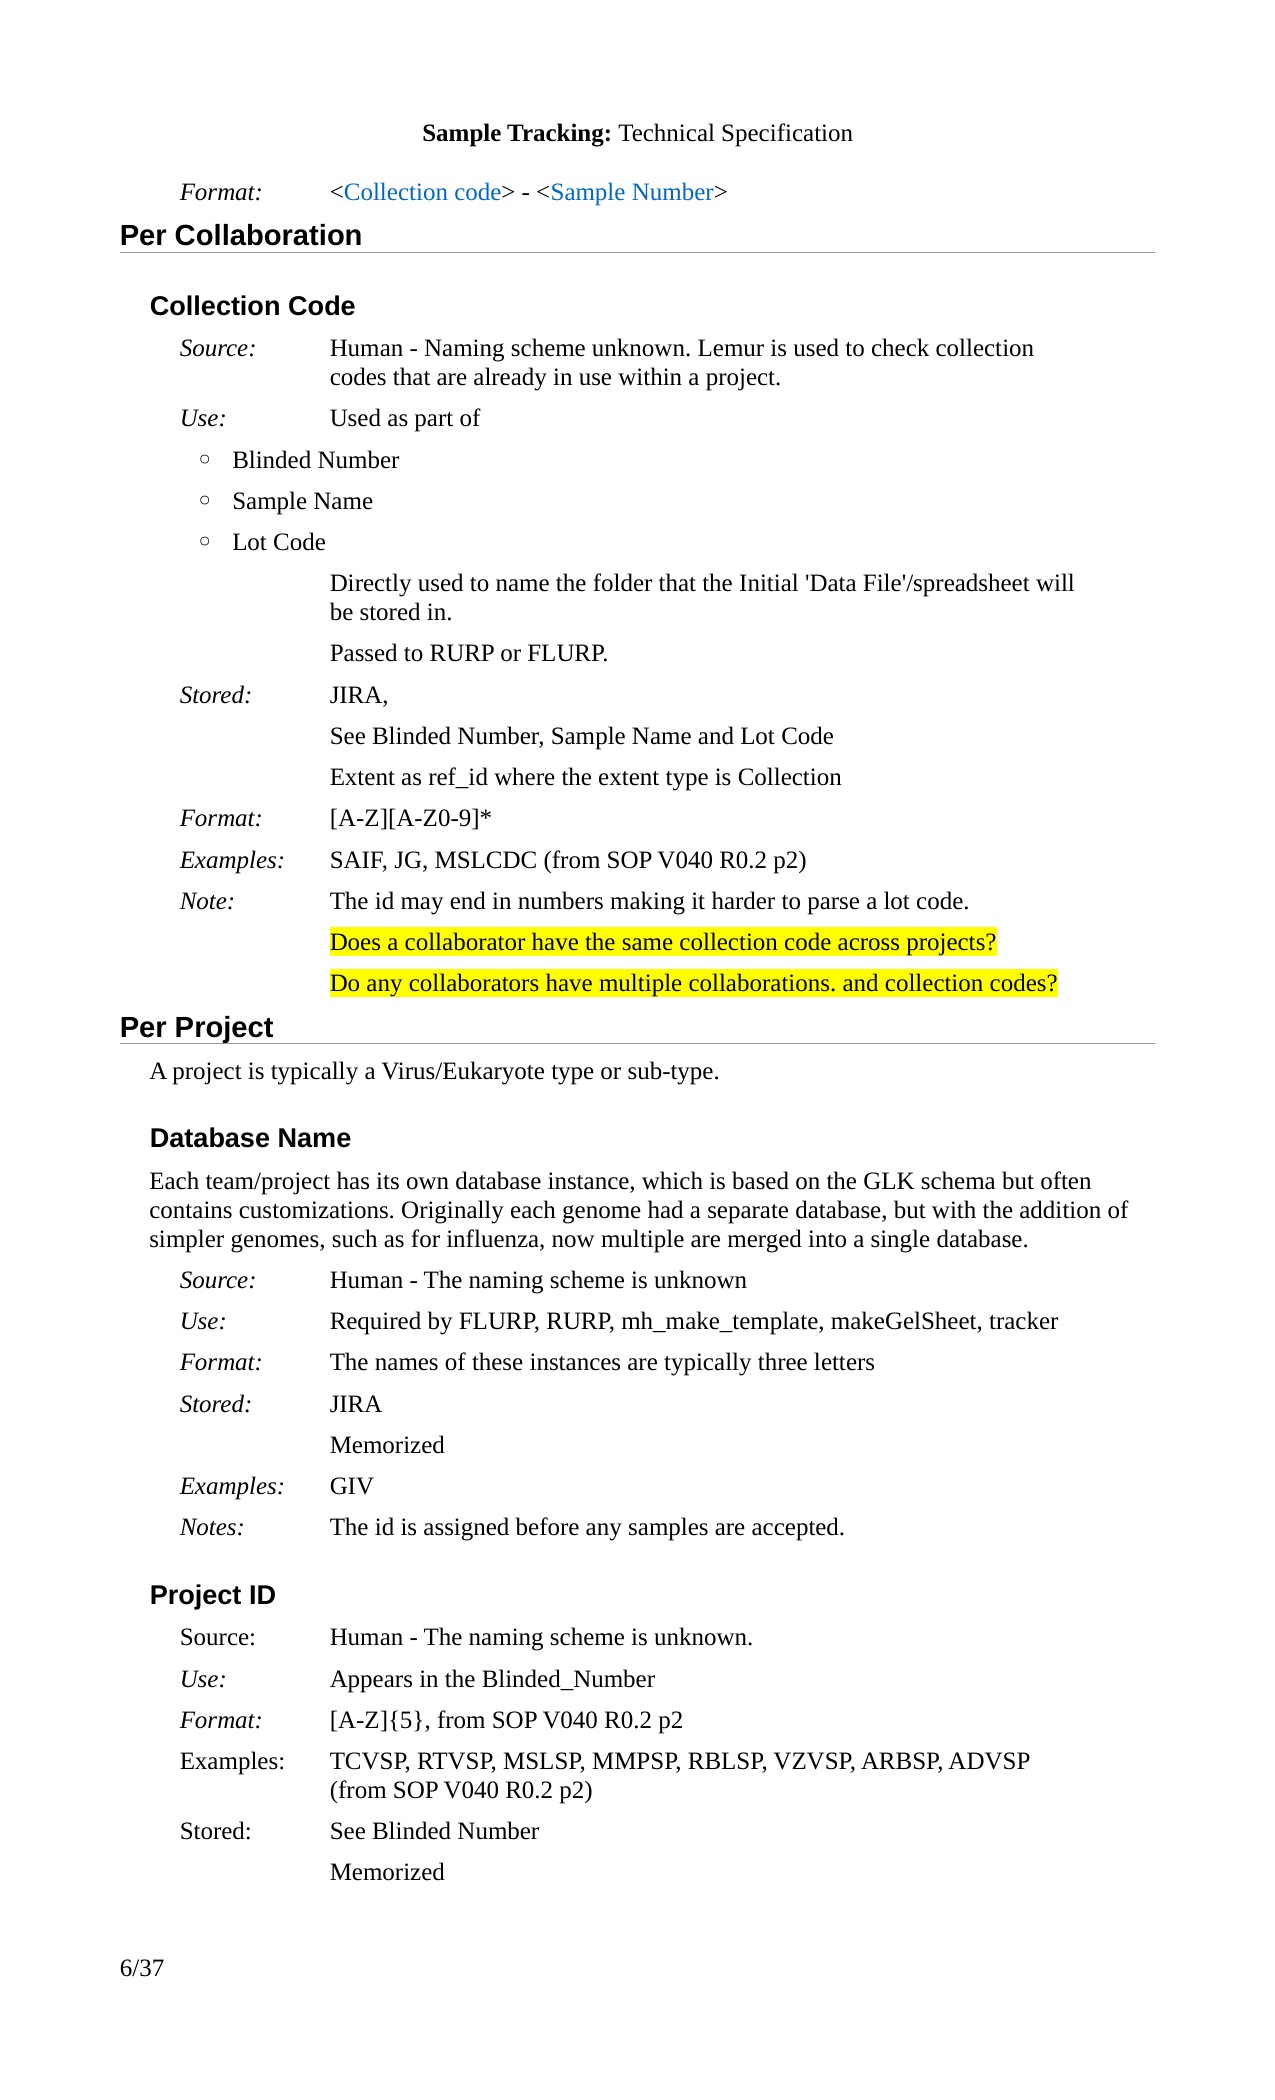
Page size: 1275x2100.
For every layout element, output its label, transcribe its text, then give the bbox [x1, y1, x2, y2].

text Use: Appears in the Blinded_Number [179, 1664, 1095, 1692]
list Sample Name [194, 486, 1155, 515]
text Passed to RURP or FLURP. [179, 638, 1095, 667]
list Blinded Number [194, 445, 1155, 473]
subtitle Database Name [149, 1122, 1155, 1154]
text Format: <Collection code> - <Sample Number> [179, 177, 1095, 206]
subtitle Per Project [119, 1010, 1155, 1044]
text Memorized [179, 1857, 1095, 1886]
text See Blinded Number, Sample Name and Lot Code [179, 721, 1095, 750]
text Format: [A-Z]{5}, from SOP V040 R0.2 p2 [179, 1705, 1095, 1734]
text Format: The names of these instances are typically three letters [179, 1347, 1095, 1376]
text Format: [A-Z][A-Z0-9]* [179, 803, 1095, 832]
text Stored: See Blinded Number [179, 1816, 1095, 1845]
text Examples: GIV [179, 1471, 1095, 1500]
text Source: Human - The naming scheme is unknown [179, 1265, 1095, 1294]
text Use: Required by FLURP, RURP, mh_make_template, makeGelSheet, tracker [179, 1306, 1095, 1335]
text Each team/project has its own database instance, which is based on the GLK schema but often contains customizations. Originally each genome had a separate database, but with the addition of simpler genomes, such as for influenza, now multiple are merged into a single database. [149, 1166, 1155, 1252]
subtitle Collection Code [149, 290, 1155, 321]
subtitle Per Collaboration [119, 218, 1155, 253]
text Use: Used as part of [179, 403, 1095, 432]
text Directly used to name the folder that the Initial 'Data File'/spreadsheet will be stored in. [179, 568, 1095, 626]
text Examples: SAIF, JG, MSLCDC (from SOP V040 R0.2 p2) [179, 845, 1095, 873]
text Stored: JIRA, [179, 680, 1095, 708]
list Lot Code [194, 527, 1155, 556]
text A project is typically a Virus/Eukaryote type or sub-type. [149, 1056, 1155, 1085]
text Note: The id may end in numbers making it harder to parse a lot code. [179, 886, 1095, 915]
text Memorized [179, 1430, 1095, 1459]
text Extent as ref_id where the extent type is Collection [179, 762, 1095, 791]
text Source: Human - The naming scheme is unknown. [179, 1622, 1095, 1651]
text Source: Human - Naming scheme unknown. Lemur is used to check collection codes that are already in use within a project. [179, 333, 1095, 391]
text Examples: TCVSP, RTVSP, MSLSP, MMPSP, RBLSP, VZVSP, ARBSP, ADVSP (from SOP V040 R0.2 p2) [179, 1746, 1095, 1804]
text Does a collaborator have the same collection code across projects? [179, 927, 1095, 956]
text Stored: JIRA [179, 1389, 1095, 1417]
text Do any collaborators have multiple collaborations. and collection codes? [179, 968, 1095, 997]
subtitle Project ID [149, 1579, 1155, 1610]
text Notes: The id is assigned before any samples are accepted. [179, 1512, 1095, 1541]
